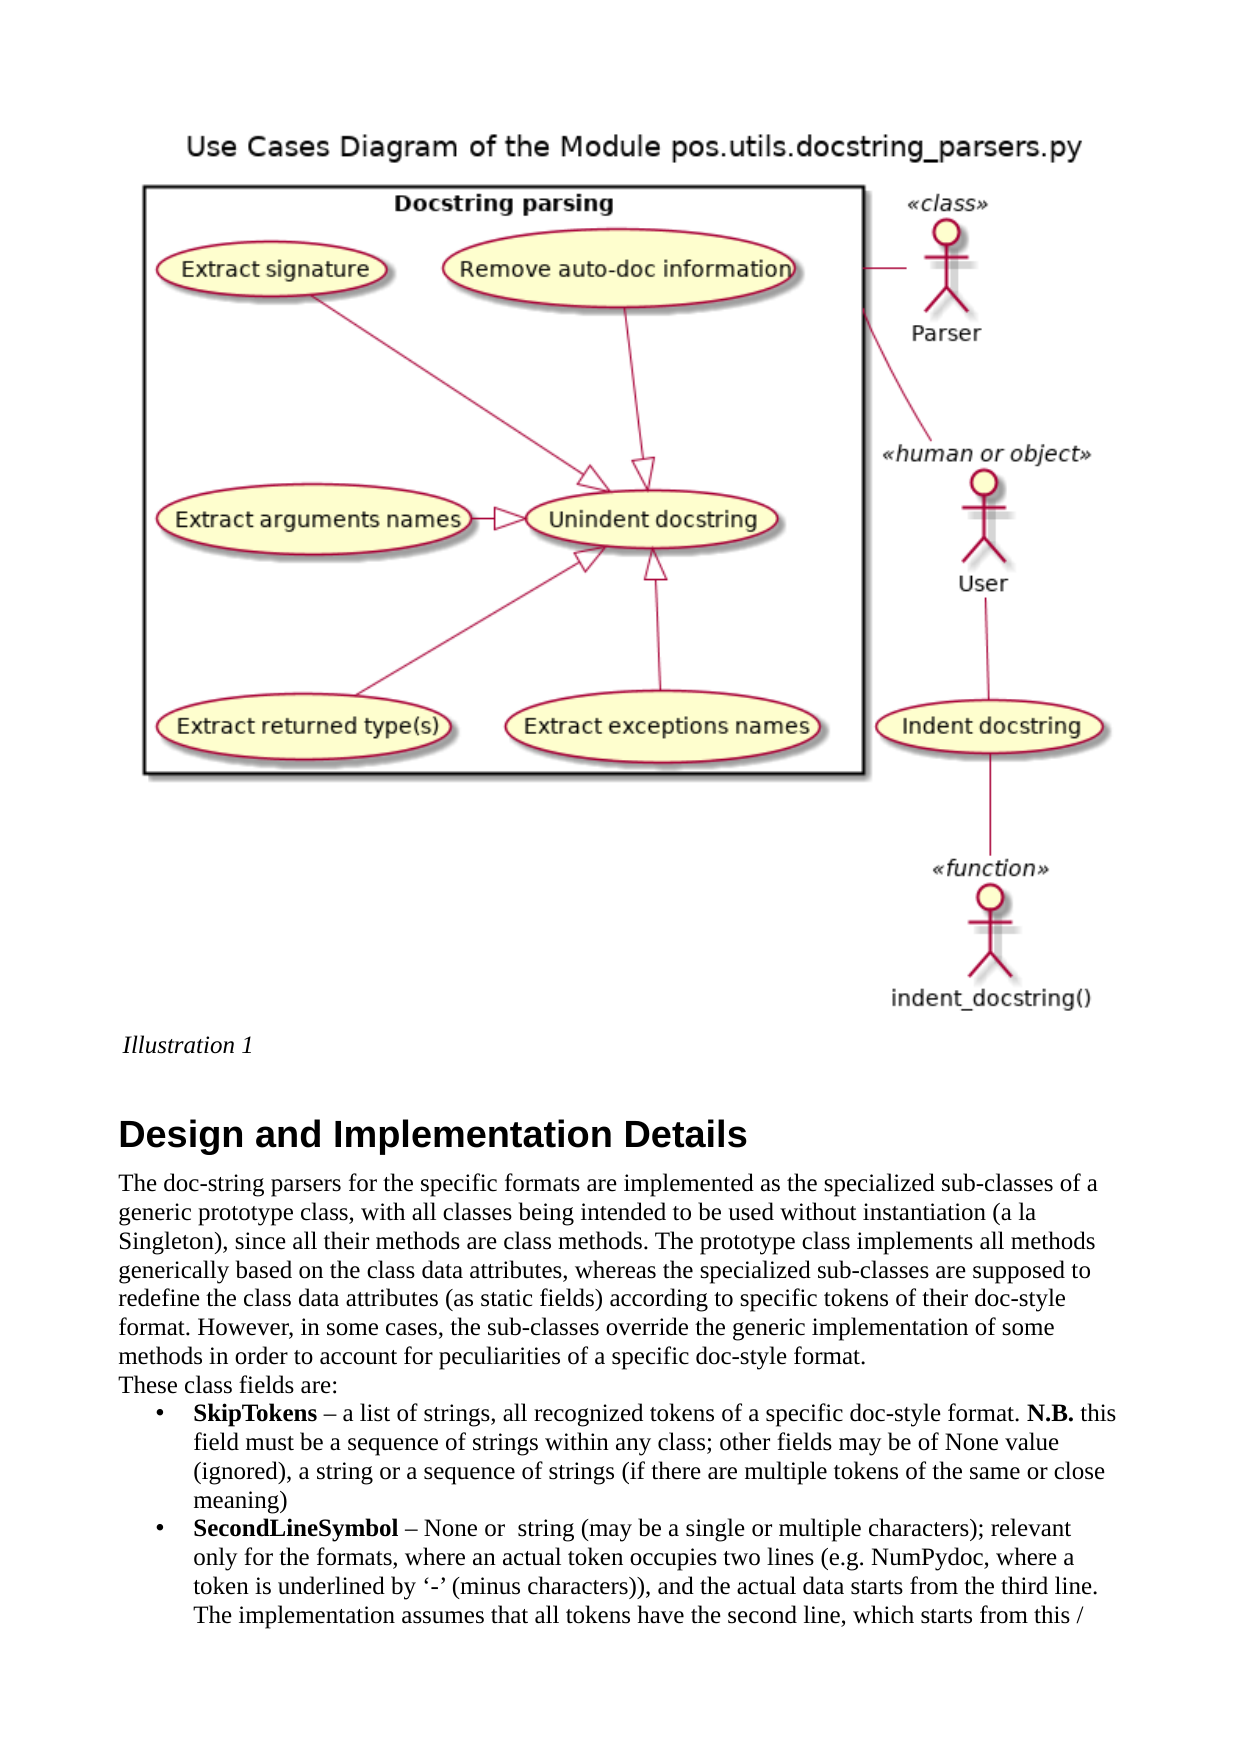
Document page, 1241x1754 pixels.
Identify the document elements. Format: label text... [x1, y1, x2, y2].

list SecondLineSymbol – None or string (may be a single or multiple characters); relevant only for the formats, where an actual token occupies two lines (e.g. NumPydoc, where a token is underlined by ‘-’ (minus characters)), and the actual data starts from the third line. The implementation assumes that all tokens have the second line, which starts from this / [156, 1513, 1122, 1628]
text These class fields are: [118, 1370, 1122, 1398]
picture [122, 130, 1118, 1025]
subtitle Design and Implementation Details [118, 1112, 1122, 1156]
text The doc-string parsers for the specific formats are implemented as the specialized sub-classes of a generic prototype class, with all classes being intended to be used without instantiation (a la Singleton), since all their methods are class methods. The prototype class implements all methods generically based on the class data attributes, whereas the specialized sub-classes are supposed to redefine the class data attributes (as static fields) according to specific tokens of their doc-style format. However, in some cases, the sub-classes override the generic implementation of some methods in order to account for peculiarities of a specific doc-style format. [118, 1168, 1122, 1370]
text Illustration 1 [122, 1025, 1118, 1058]
list SkipTokens – a list of strings, all recognized tokens of a specific doc-style format. N.B. this field must be a sequence of strings within any class; other fields may be of None value (ignored), a string or a sequence of strings (if there are multiple tokens of the same or close meaning) [156, 1398, 1122, 1513]
